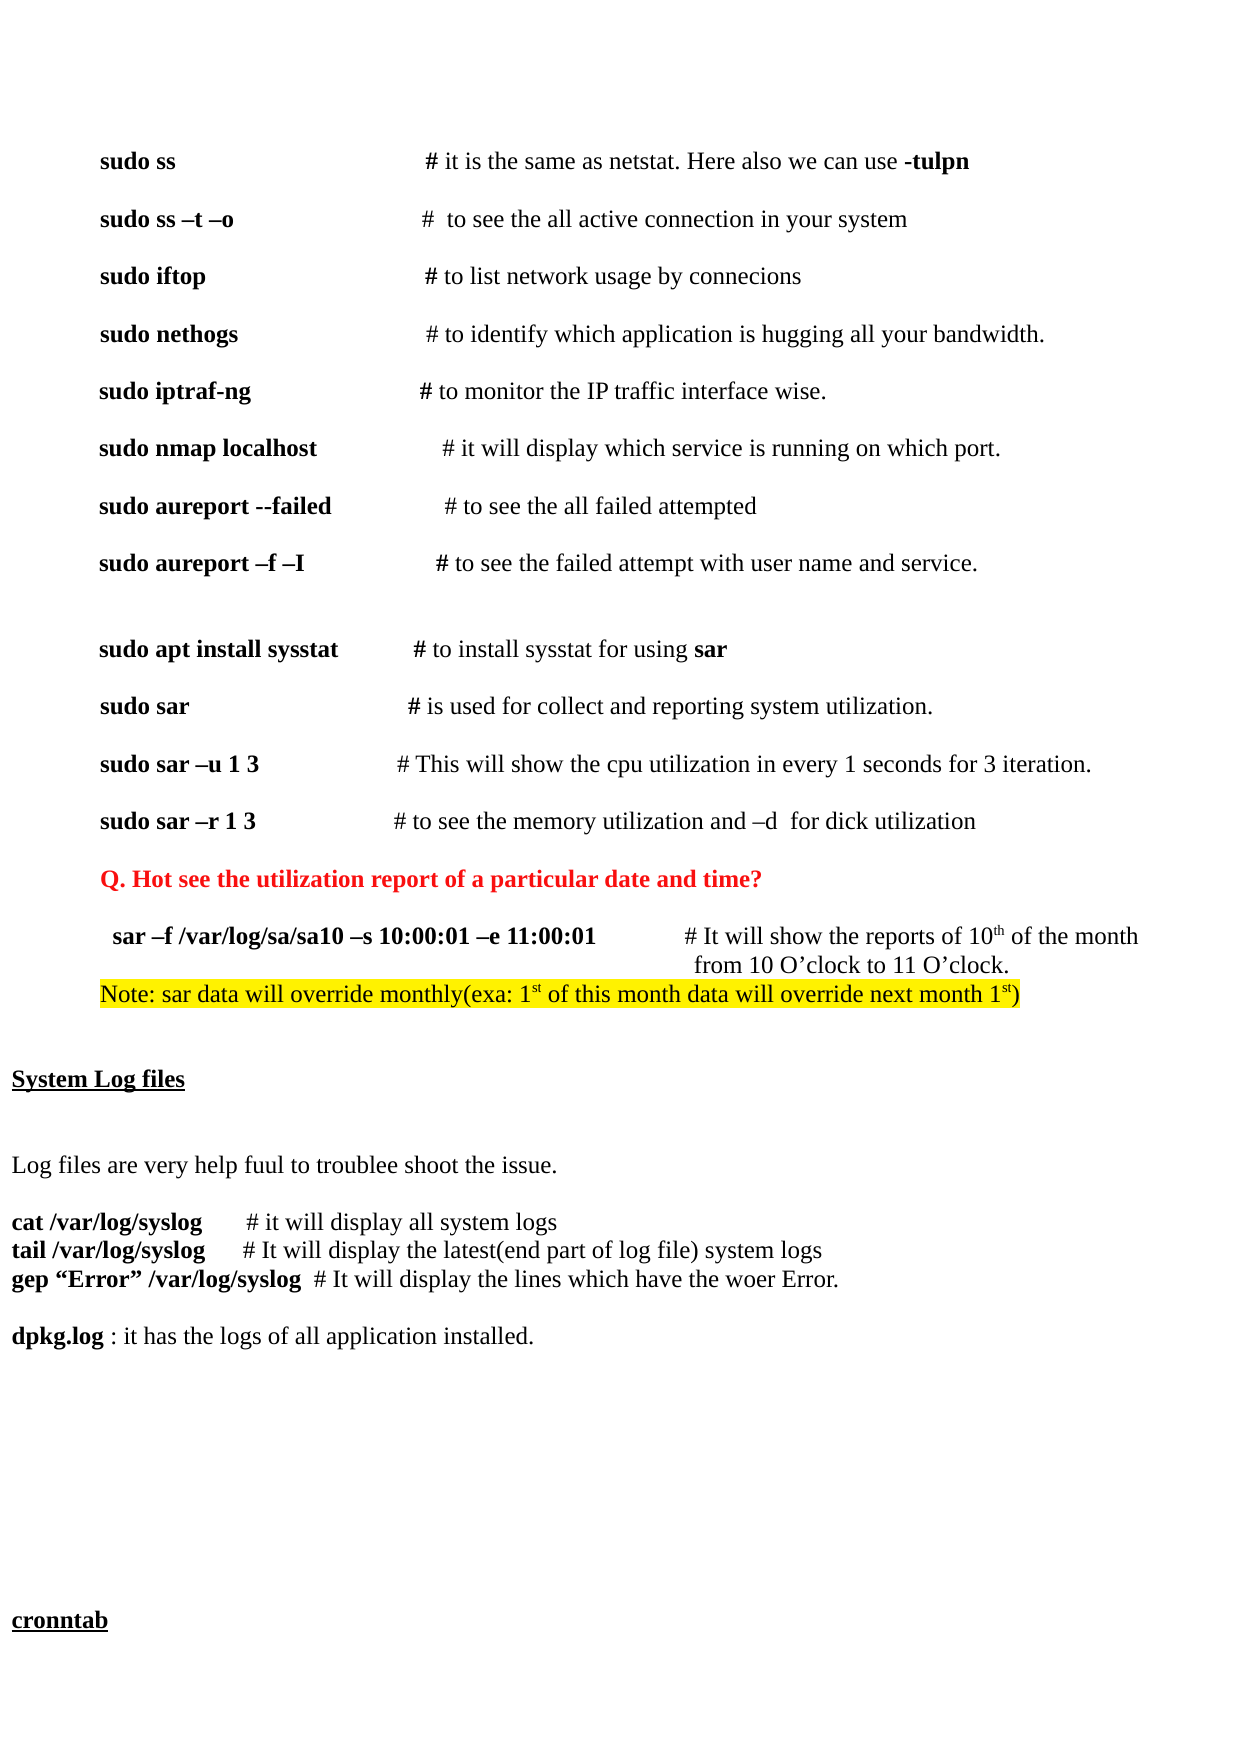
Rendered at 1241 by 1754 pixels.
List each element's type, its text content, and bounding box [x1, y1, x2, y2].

text Log files are very help fuul to troublee shoot the issue. [11, 1150, 1240, 1178]
text sudo aureport --failed # to see the all failed attempted [11, 491, 1240, 520]
text sudo nmap localhost # it will display which service is running on which port. [11, 433, 1240, 462]
text sudo iftop # to list network usage by connecions [100, 261, 1175, 290]
text sudo nethogs # to identify which application is hugging all your bandwidth. [100, 319, 1175, 348]
text gep “Error” /var/log/syslog # It will display the lines which have the woer Error. [11, 1264, 1240, 1293]
text sudo ss –t –o # to see the all active connection in your system [100, 204, 1175, 233]
text sudo iptraf-ng # to monitor the IP traffic interface wise. [11, 376, 1240, 405]
text sudo sar –r 1 3 # to see the memory utilization and –d for dick utilization [100, 806, 1175, 835]
text tail /var/log/syslog # It will display the latest(end part of log file) system logs [11, 1236, 1240, 1264]
text cat /var/log/syslog # it will display all system logs [11, 1207, 1240, 1236]
text Note: sar data will override monthly(exa: 1st of this month data will override next month 1st) [100, 979, 1175, 1008]
text sudo aureport –f –I # to see the failed attempt with user name and service. [11, 548, 1240, 577]
text sudo sar # is used for collect and reporting system utilization. [100, 691, 1175, 720]
text sar –f /var/log/sa/sa10 –s 10:00:01 –e 11:00:01 # It will show the reports of 10th of the month [100, 921, 1175, 950]
text cronntab [11, 1605, 1240, 1634]
text from 10 O’clock to 11 O’clock. [100, 950, 1175, 979]
text Q. Hot see the utilization report of a particular date and time? [100, 864, 1175, 893]
text sudo sar –u 1 3 # This will show the cpu utilization in every 1 seconds for 3 iteration. [100, 749, 1175, 778]
text System Log files [11, 1064, 1240, 1093]
text sudo ss # it is the same as netstat. Here also we can use -tulpn [100, 146, 1175, 175]
text sudo apt install sysstat # to install sysstat for using sar [11, 634, 1240, 663]
text dpkg.log : it has the logs of all application installed. [11, 1321, 1240, 1350]
